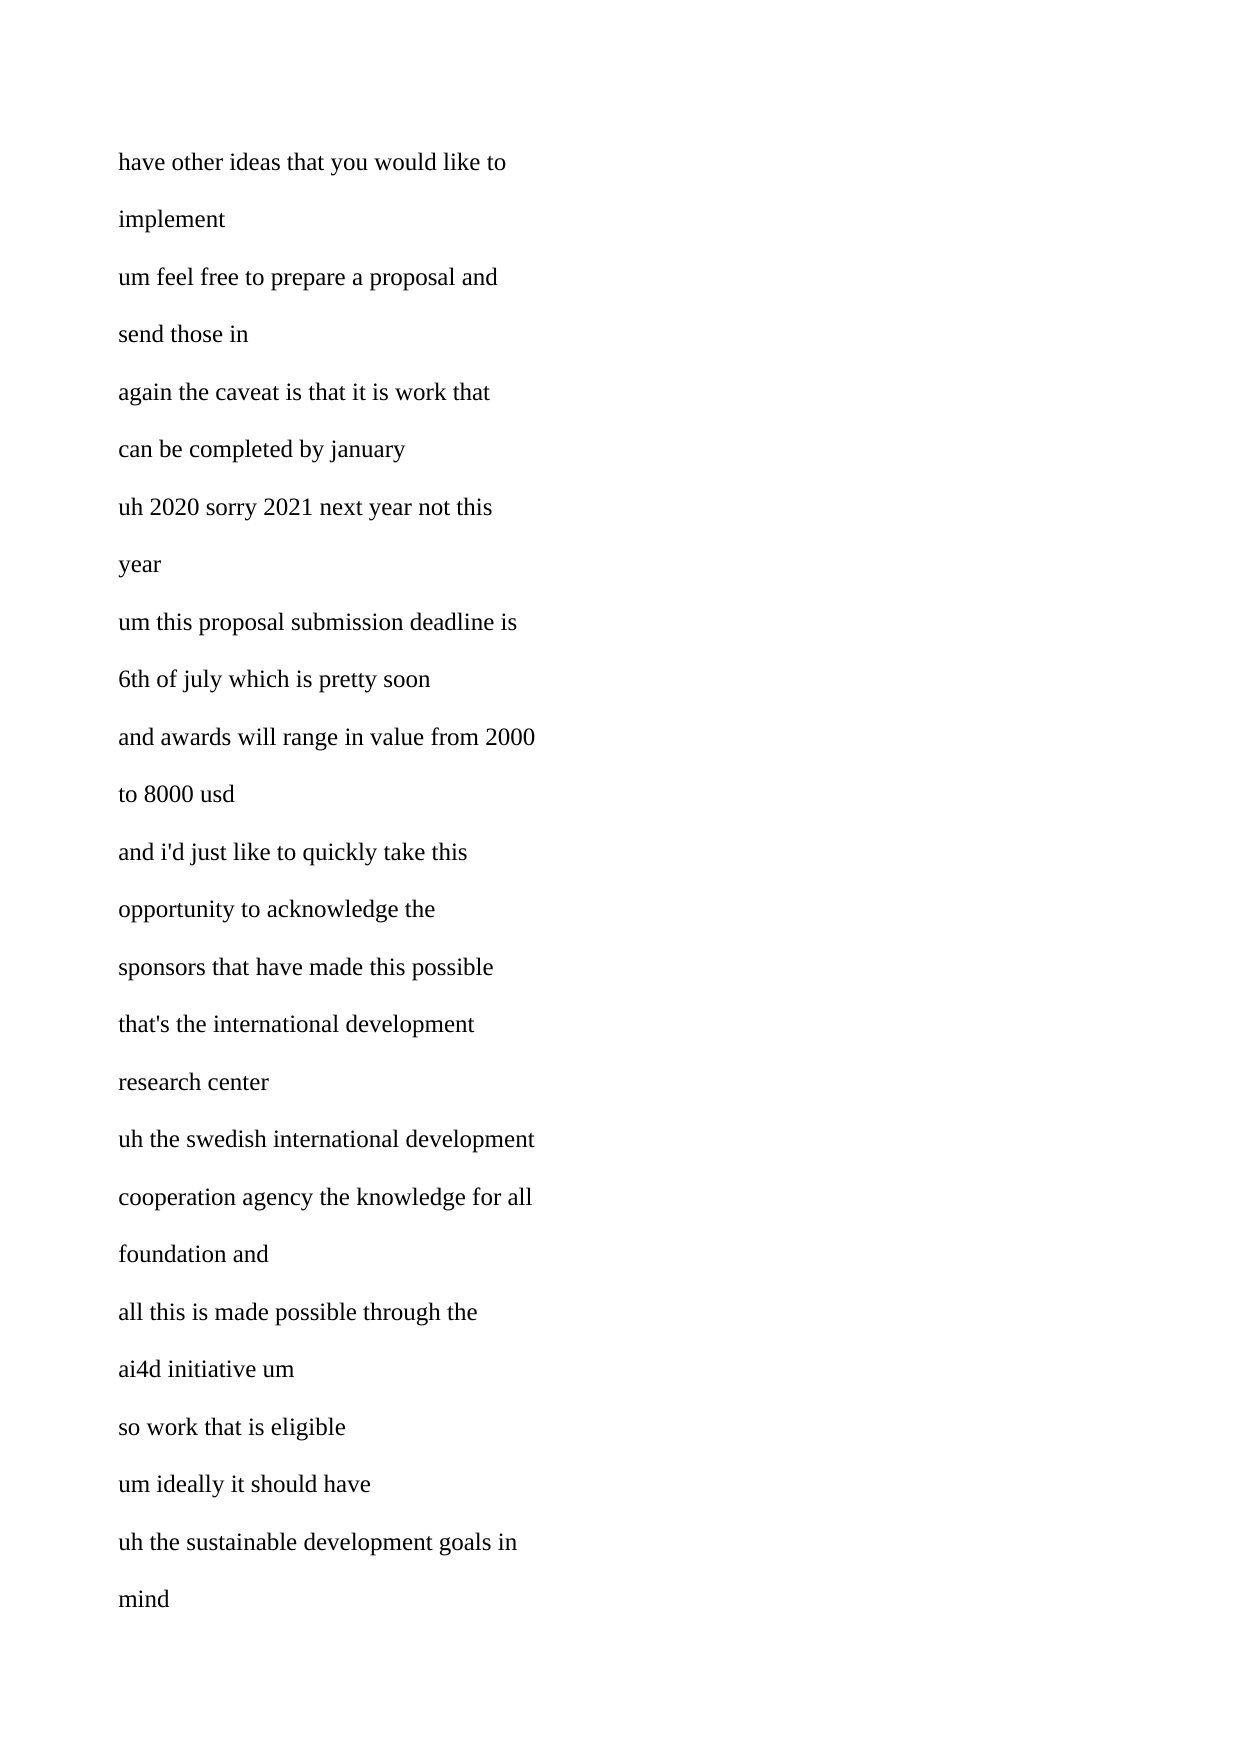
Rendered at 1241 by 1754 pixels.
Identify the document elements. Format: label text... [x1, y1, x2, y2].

text 6th of july which is pretty soon [118, 664, 1122, 693]
text um feel free to prepare a proposal and [118, 262, 1122, 291]
text sponsors that have made this possible [118, 952, 1122, 981]
text uh 2020 sorry 2021 next year not this [118, 492, 1122, 521]
text send those in [118, 319, 1122, 348]
text all this is made possible through the [118, 1297, 1122, 1326]
text opportunity to acknowledge the [118, 894, 1122, 923]
text to 8000 usd [118, 779, 1122, 808]
text year [118, 549, 1122, 578]
text so work that is eligible [118, 1412, 1122, 1441]
text um this proposal submission deadline is [118, 607, 1122, 636]
text and awards will range in value from 2000 [118, 722, 1122, 751]
text that's the international development [118, 1009, 1122, 1038]
text uh the swedish international development [118, 1124, 1122, 1153]
text research center [118, 1067, 1122, 1096]
text ai4d initiative um [118, 1354, 1122, 1383]
text mind [118, 1584, 1122, 1613]
text uh the sustainable development goals in [118, 1527, 1122, 1556]
text implement [118, 204, 1122, 233]
text can be completed by january [118, 434, 1122, 463]
text foundation and [118, 1239, 1122, 1268]
text and i'd just like to quickly take this [118, 837, 1122, 866]
text have other ideas that you would like to [118, 147, 1122, 176]
text again the caveat is that it is work that [118, 377, 1122, 406]
text um ideally it should have [118, 1469, 1122, 1498]
text cooperation agency the knowledge for all [118, 1182, 1122, 1211]
